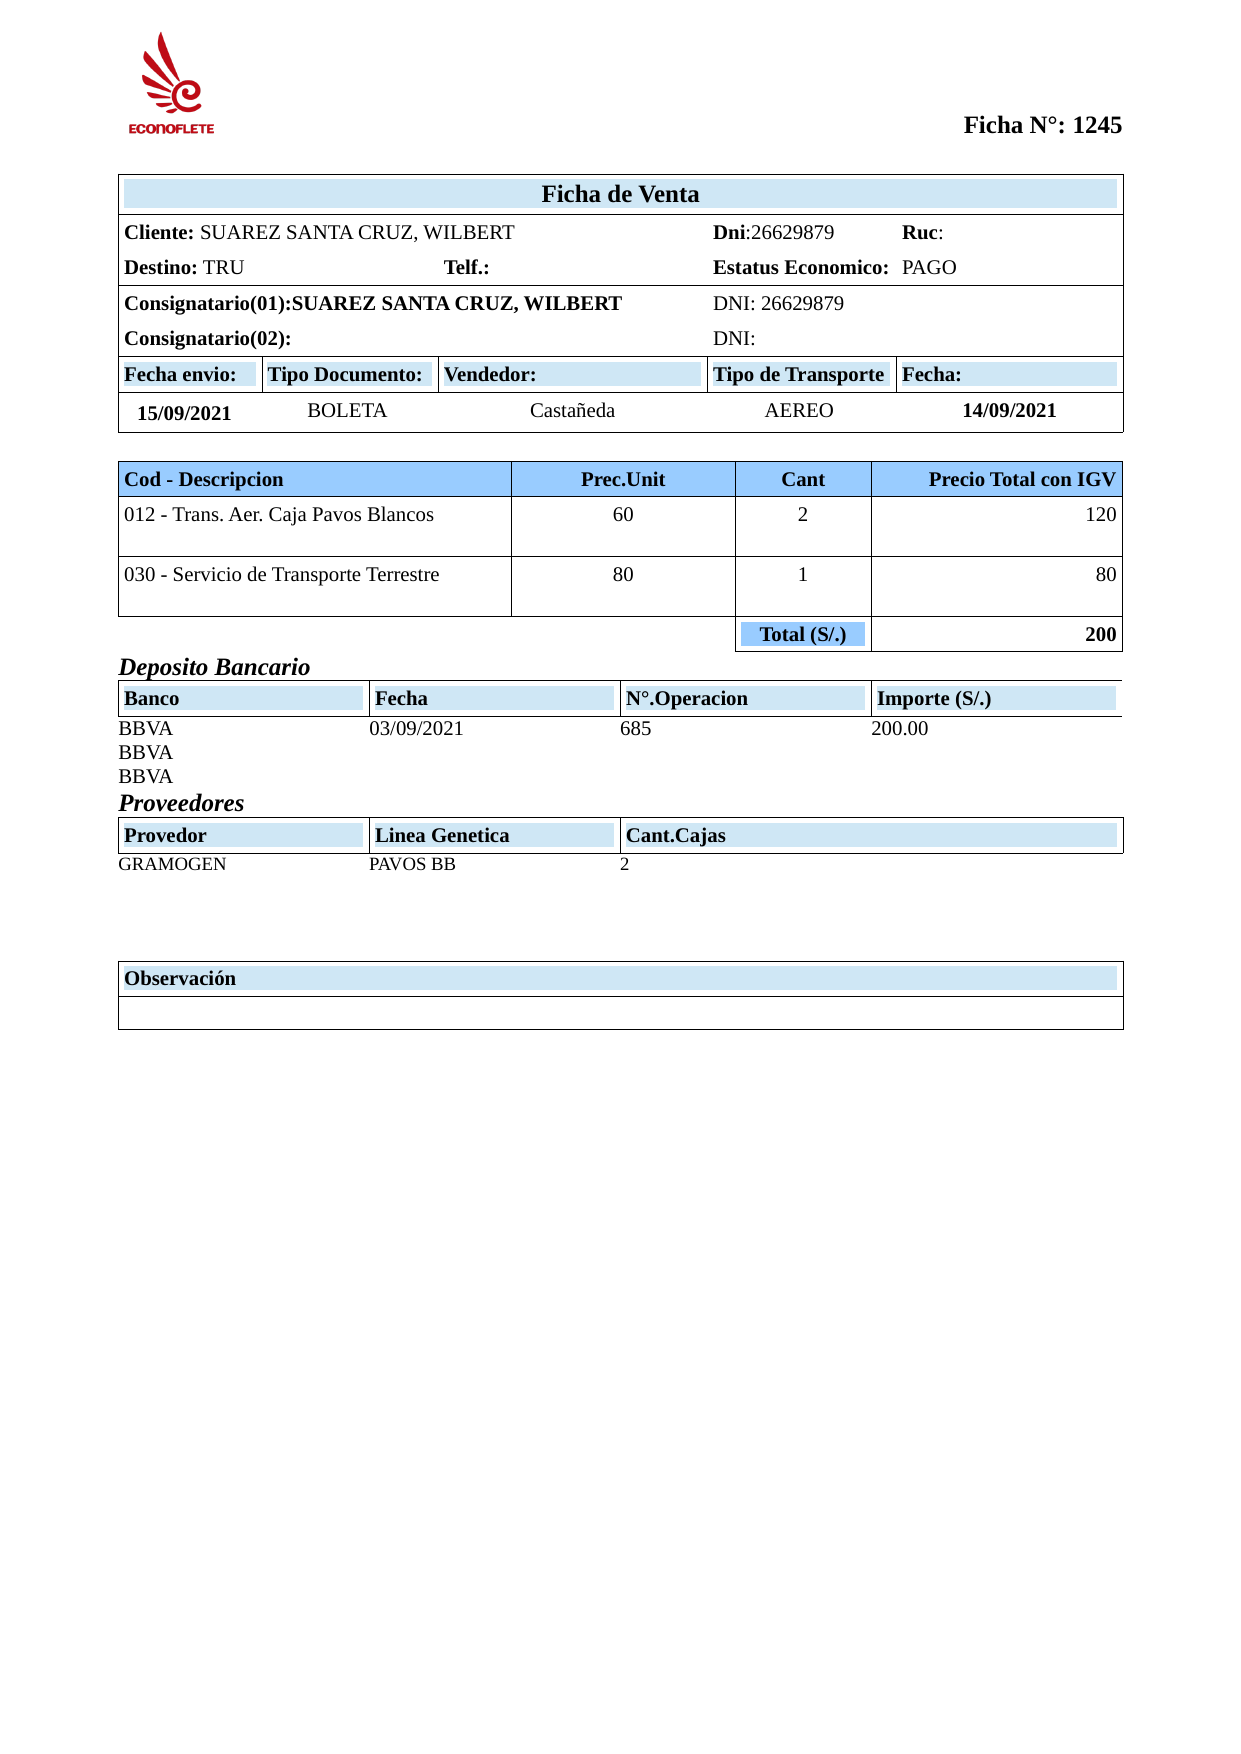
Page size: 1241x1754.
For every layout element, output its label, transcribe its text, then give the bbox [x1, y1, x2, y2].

table_cell Destino: TRU [119, 249, 438, 285]
table_cell Vendedor: [439, 357, 707, 392]
table_cell [620, 764, 871, 788]
table_cell Tipo de Transporte [708, 357, 896, 392]
table_cell [369, 896, 620, 917]
table_cell [620, 939, 1123, 961]
table_cell [871, 764, 1122, 788]
table_cell Ruc: [896, 215, 1123, 249]
table_cell [369, 918, 620, 939]
table_cell 80 [512, 557, 735, 616]
table_header Precio Total con IGV [872, 462, 1122, 496]
table_cell Estatus Economico: [707, 249, 896, 285]
picture [118, 31, 225, 134]
table_cell [118, 617, 511, 651]
table_cell 15/09/2021 [119, 393, 262, 432]
table_cell AEREO [707, 393, 896, 432]
table_cell BBVA [118, 717, 369, 740]
table_cell DNI: 26629879 [707, 286, 1123, 321]
table_cell [620, 918, 1123, 939]
table_cell [871, 740, 1122, 764]
table_cell Fecha envio: [119, 357, 262, 392]
table_cell 685 [620, 717, 871, 740]
text Proveedores [118, 788, 1122, 817]
table_header N°.Operacion [621, 681, 871, 716]
table_header Linea Genetica [370, 818, 620, 853]
table_cell [620, 874, 1123, 896]
table_cell Consignatario(01):SUAREZ SANTA CRUZ, WILBERT [119, 286, 707, 321]
table_cell [119, 997, 1123, 1029]
table_header Fecha [370, 681, 620, 716]
table_cell [118, 896, 369, 917]
table_cell [369, 740, 620, 764]
table_header Cant [736, 462, 871, 496]
table_cell [118, 939, 369, 961]
table_header Observación [119, 962, 1123, 996]
table_cell 2 [620, 854, 1123, 874]
table_cell 14/09/2021 [896, 393, 1123, 432]
table_cell 030 - Servicio de Transporte Terrestre [119, 557, 511, 616]
table_cell 60 [512, 497, 735, 556]
text Deposito Bancario [118, 652, 1122, 680]
table_header Importe (S/.) [872, 681, 1122, 716]
table_cell Castañeda [438, 393, 707, 432]
table_cell 03/09/2021 [369, 717, 620, 740]
table_cell Cliente: SUAREZ SANTA CRUZ, WILBERT [119, 215, 707, 249]
table_cell GRAMOGEN [118, 854, 369, 874]
table_cell [369, 764, 620, 788]
table_cell BOLETA [262, 393, 438, 432]
table_header Banco [119, 681, 369, 716]
table_header Prec.Unit [512, 462, 735, 496]
table_cell Consignatario(02): [119, 321, 707, 356]
table_cell PAGO [896, 249, 1123, 285]
table_header Cant.Cajas [621, 818, 1123, 853]
table_cell [118, 874, 369, 896]
table_header Ficha de Venta [119, 175, 1123, 214]
table_cell 2 [736, 497, 871, 556]
table_cell Dni:26629879 [707, 215, 896, 249]
table_cell 120 [872, 497, 1122, 556]
table_cell [511, 617, 735, 651]
table_cell [118, 918, 369, 939]
table_cell 80 [872, 557, 1122, 616]
table_cell 012 - Trans. Aer. Caja Pavos Blancos [119, 497, 511, 556]
table_cell Tipo Documento: [263, 357, 438, 392]
table_cell Total (S/.) [736, 617, 871, 651]
table_cell 200.00 [871, 717, 1122, 740]
table_cell Telf.: [438, 249, 707, 285]
table_cell [620, 896, 1123, 917]
table_header Cod - Descripcion [119, 462, 511, 496]
table_cell Fecha: [897, 357, 1123, 392]
table_cell BBVA [118, 764, 369, 788]
table_cell [369, 874, 620, 896]
table_cell BBVA [118, 740, 369, 764]
table_cell 200 [872, 617, 1122, 651]
table_cell DNI: [707, 321, 1123, 356]
table_cell 1 [736, 557, 871, 616]
table_header Provedor [119, 818, 369, 853]
table_cell [620, 740, 871, 764]
table_cell PAVOS BB [369, 854, 620, 874]
table_cell [369, 939, 620, 961]
